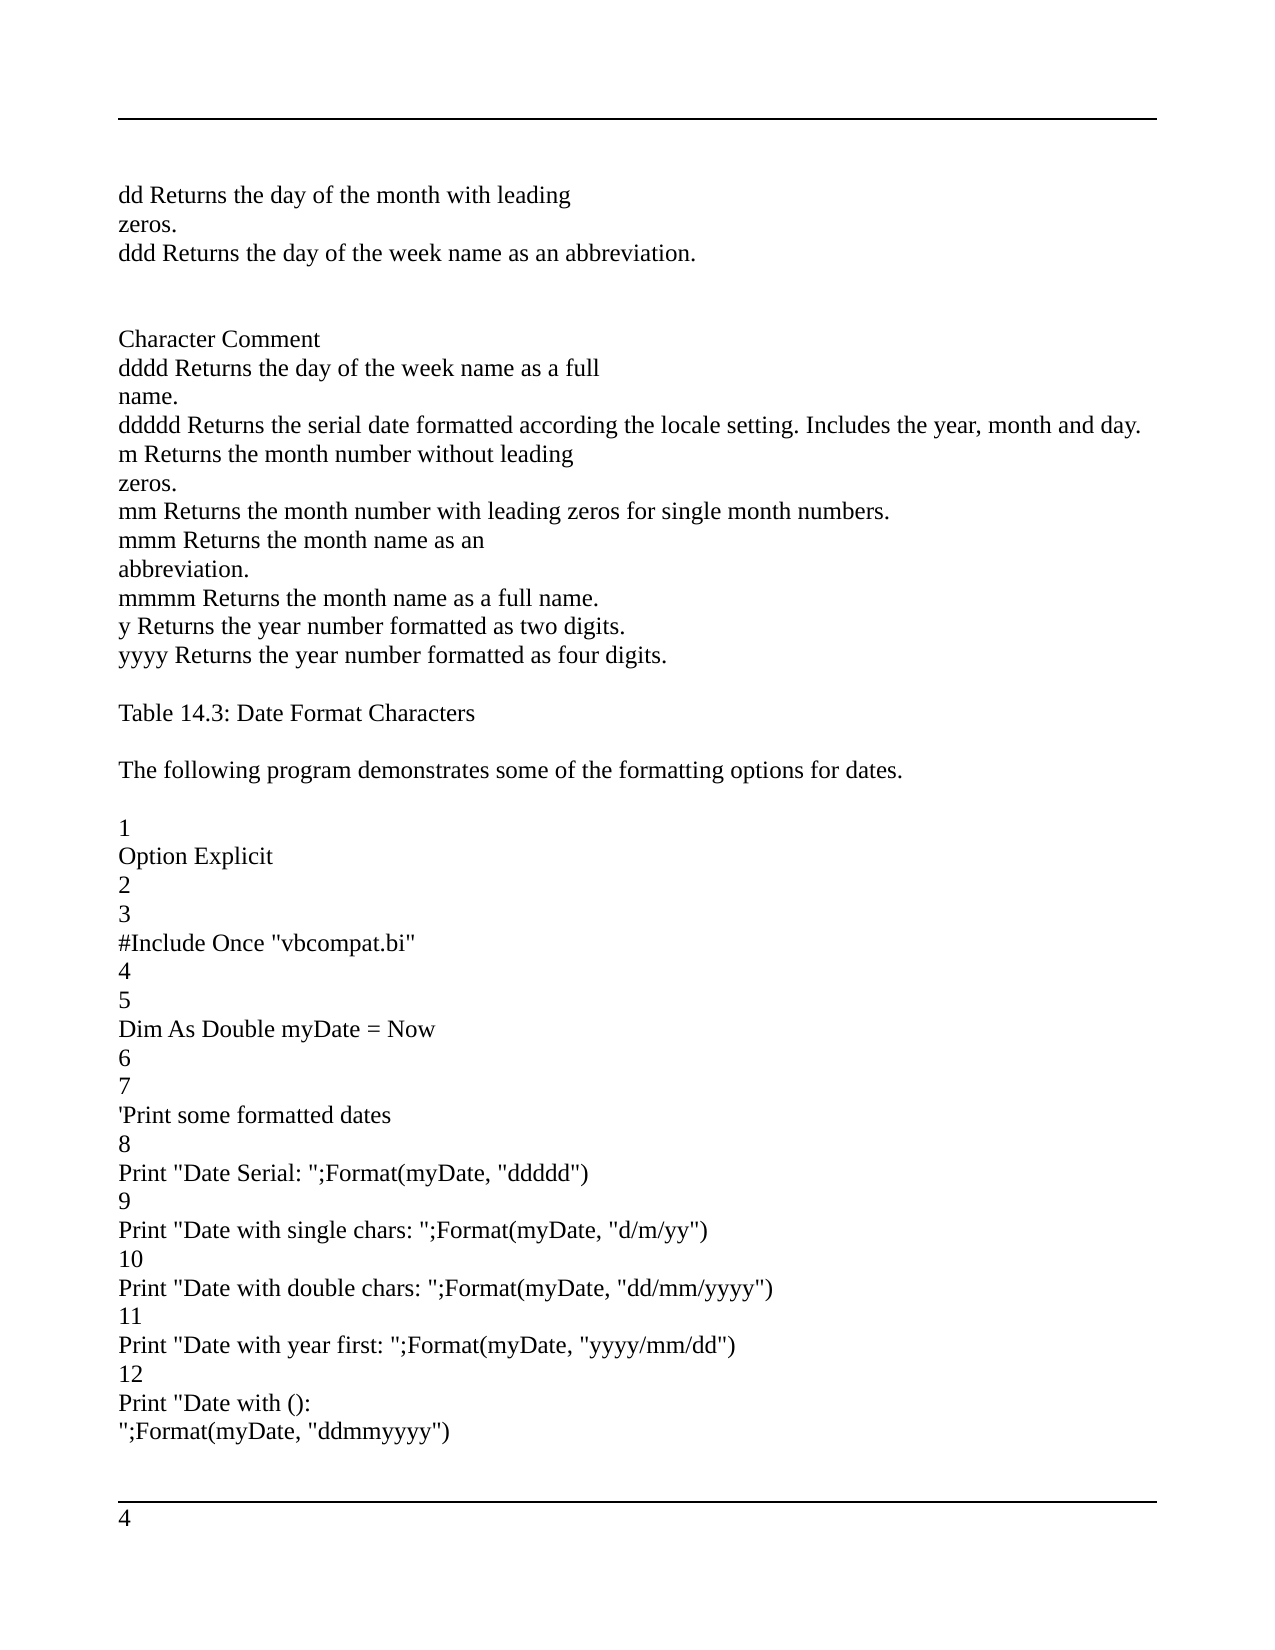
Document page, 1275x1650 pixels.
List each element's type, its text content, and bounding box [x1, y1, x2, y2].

text ddddd Returns the serial date formatted according the locale setting. Includes the year, month and day. [118, 410, 1157, 439]
text zeros. [118, 209, 1157, 238]
text 6 [118, 1043, 1157, 1071]
text Character Comment [118, 324, 1157, 353]
text 12 [118, 1359, 1157, 1388]
text mmm Returns the month name as an [118, 525, 1157, 554]
text ";Format(myDate, "ddmmyyyy") [118, 1416, 1157, 1445]
text y Returns the year number formatted as two digits. [118, 611, 1157, 640]
text dd Returns the day of the month with leading [118, 180, 1157, 209]
text Dim As Double myDate = Now [118, 1014, 1157, 1043]
text 4 [118, 956, 1157, 985]
text Print "Date with year first: ";Format(myDate, "yyyy/mm/dd") [118, 1330, 1157, 1359]
text 2 [118, 870, 1157, 899]
text dddd Returns the day of the week name as a full [118, 353, 1157, 381]
text 'Print some formatted dates [118, 1100, 1157, 1129]
text mm Returns the month number with leading zeros for single month numbers. [118, 496, 1157, 525]
text yyyy Returns the year number formatted as four digits. [118, 640, 1157, 669]
text The following program demonstrates some of the formatting options for dates. [118, 755, 1157, 784]
text #Include Once "vbcompat.bi" [118, 928, 1157, 956]
text name. [118, 381, 1157, 410]
text Option Explicit [118, 841, 1157, 870]
text ddd Returns the day of the week name as an abbreviation. [118, 238, 1157, 266]
text Print "Date Serial: ";Format(myDate, "ddddd") [118, 1158, 1157, 1186]
text Print "Date with double chars: ";Format(myDate, "dd/mm/yyyy") [118, 1273, 1157, 1301]
text m Returns the month number without leading [118, 439, 1157, 468]
text Print "Date with (): [118, 1388, 1157, 1416]
text 7 [118, 1071, 1157, 1100]
text 8 [118, 1129, 1157, 1158]
text 1 [118, 813, 1157, 841]
text 10 [118, 1244, 1157, 1273]
text Table 14.3: Date Format Characters [118, 698, 1157, 726]
text 11 [118, 1301, 1157, 1330]
text mmmm Returns the month name as a full name. [118, 583, 1157, 611]
text 9 [118, 1186, 1157, 1215]
text Print "Date with single chars: ";Format(myDate, "d/m/yy") [118, 1215, 1157, 1244]
text abbreviation. [118, 554, 1157, 583]
text 3 [118, 899, 1157, 928]
text 5 [118, 985, 1157, 1014]
text zeros. [118, 468, 1157, 496]
